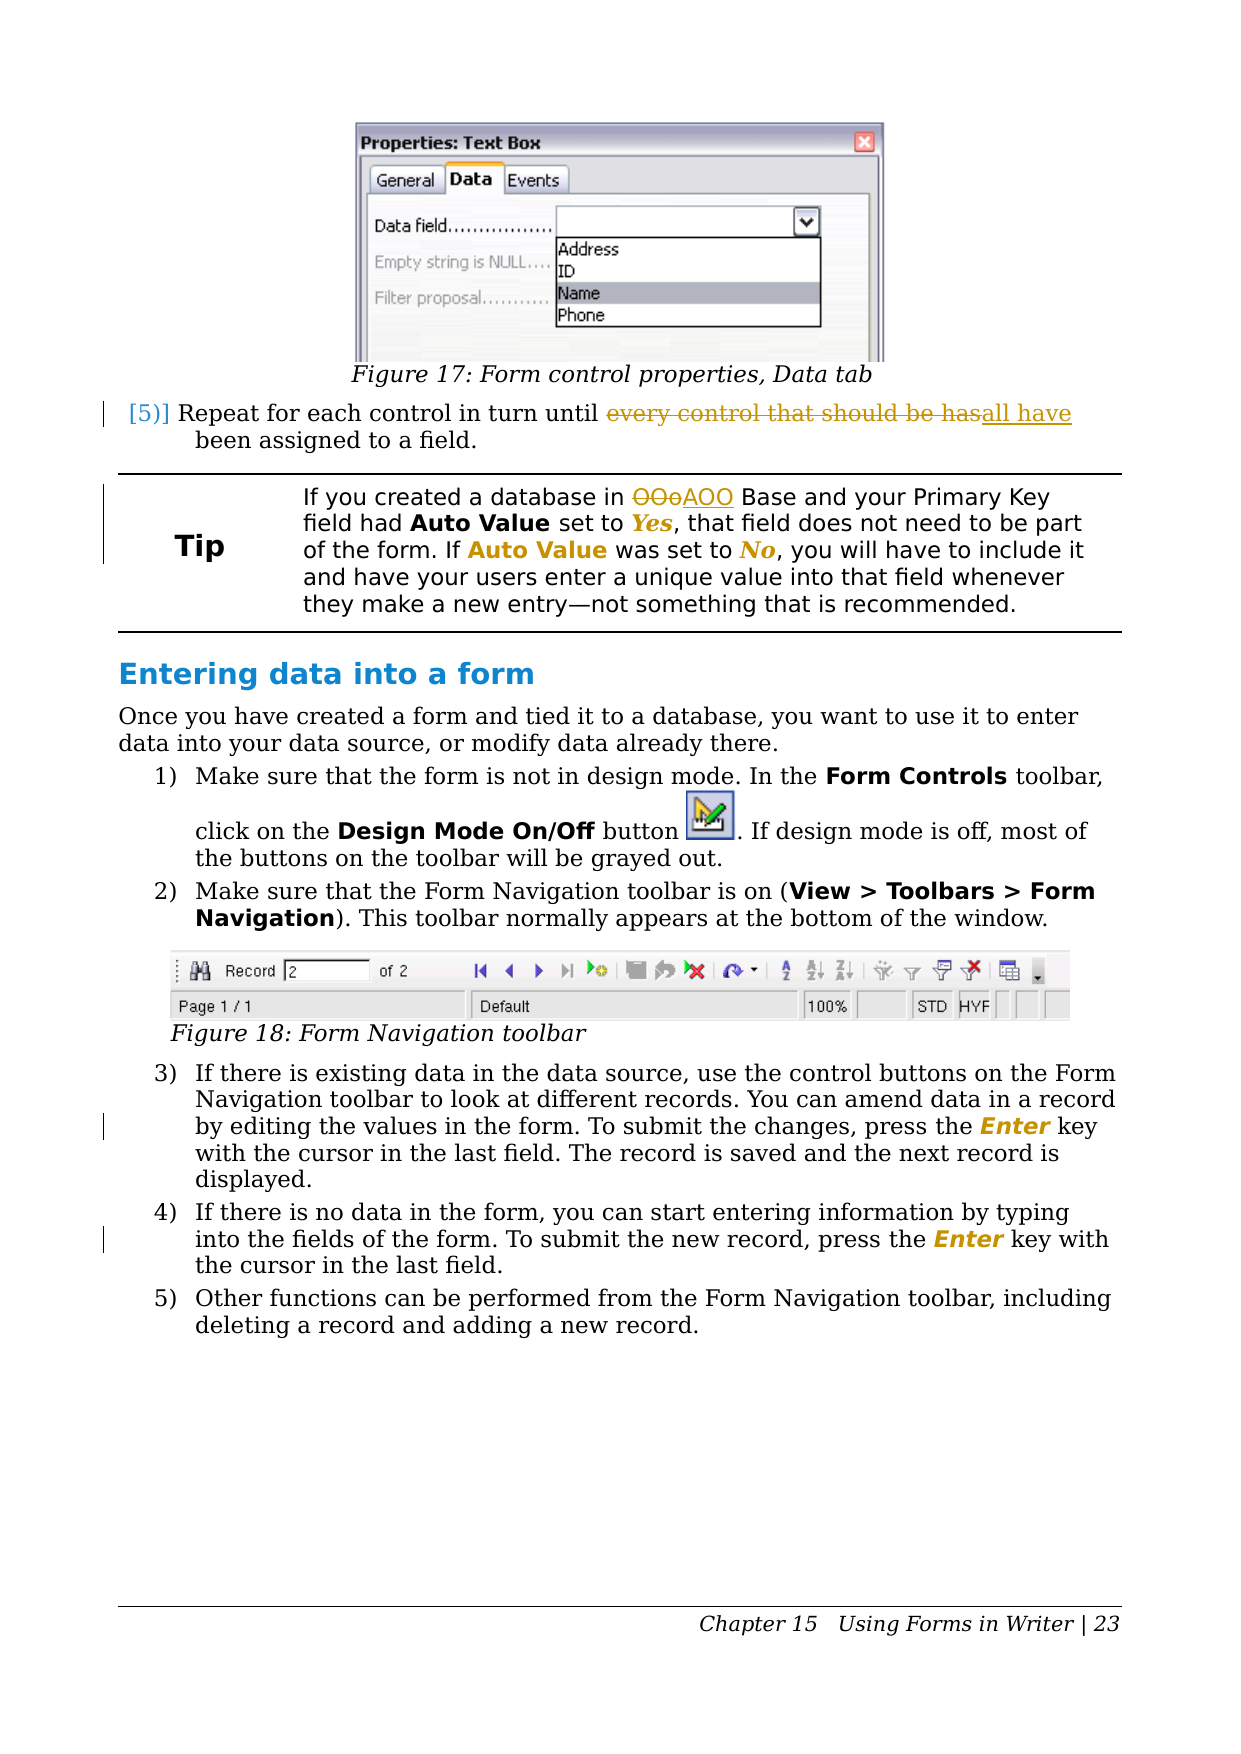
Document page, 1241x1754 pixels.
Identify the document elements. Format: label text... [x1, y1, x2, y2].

list Make sure that the Form Navigation toolbar is on (View > Toolbars > Form Navigation). This toolbar normally appears at the bottom of the window. [177, 878, 1122, 931]
list Make sure that the form is not in design mode. In the Form Controls toolbar, click on the Design Mode On/Off button . If design mode is off, most of the buttons on the toolbar will be grayed out. [177, 763, 1122, 872]
picture [351, 118, 889, 362]
table_header Tip [118, 475, 281, 631]
list Other functions can be performed from the Form Navigation toolbar, including deleting a record and adding a new record. [177, 1286, 1122, 1339]
picture [170, 950, 1070, 1021]
list Repeat for each control in turn until all have been assigned to a field. [177, 401, 1122, 454]
list If there is no data in the form, you can start entering information by typing into the fields of the form. To submit the new record, press the Enter key with the cursor in the last field. [177, 1199, 1122, 1279]
list If there is existing data in the data source, use the control buttons on the Form Navigation toolbar to look at different records. You can amend data in a record by editing the values in the form. To submit the changes, press the Enter key with the cursor in the last field. The record is saved and the next record is displayed. [177, 1060, 1122, 1193]
list Once you have created a form and tied it to a database, you want to use it to enter data into your data source, or modify data already there. [118, 703, 1122, 757]
text Figure 17: Form control properties, Data tab [351, 362, 889, 388]
table_header If you created a database in AOO Base and your Primary Key field had Auto Value set to Yes, that field does not need to be part of the form. If Auto Value was set to No, you will have to include it and have your users enter a unique value into that field whenever they make a new entry—not something that is recommended. [281, 475, 1122, 631]
picture [686, 789, 737, 840]
text Figure 18: Form Navigation toolbar [171, 1021, 1070, 1047]
subtitle Entering data into a form [118, 657, 1122, 691]
